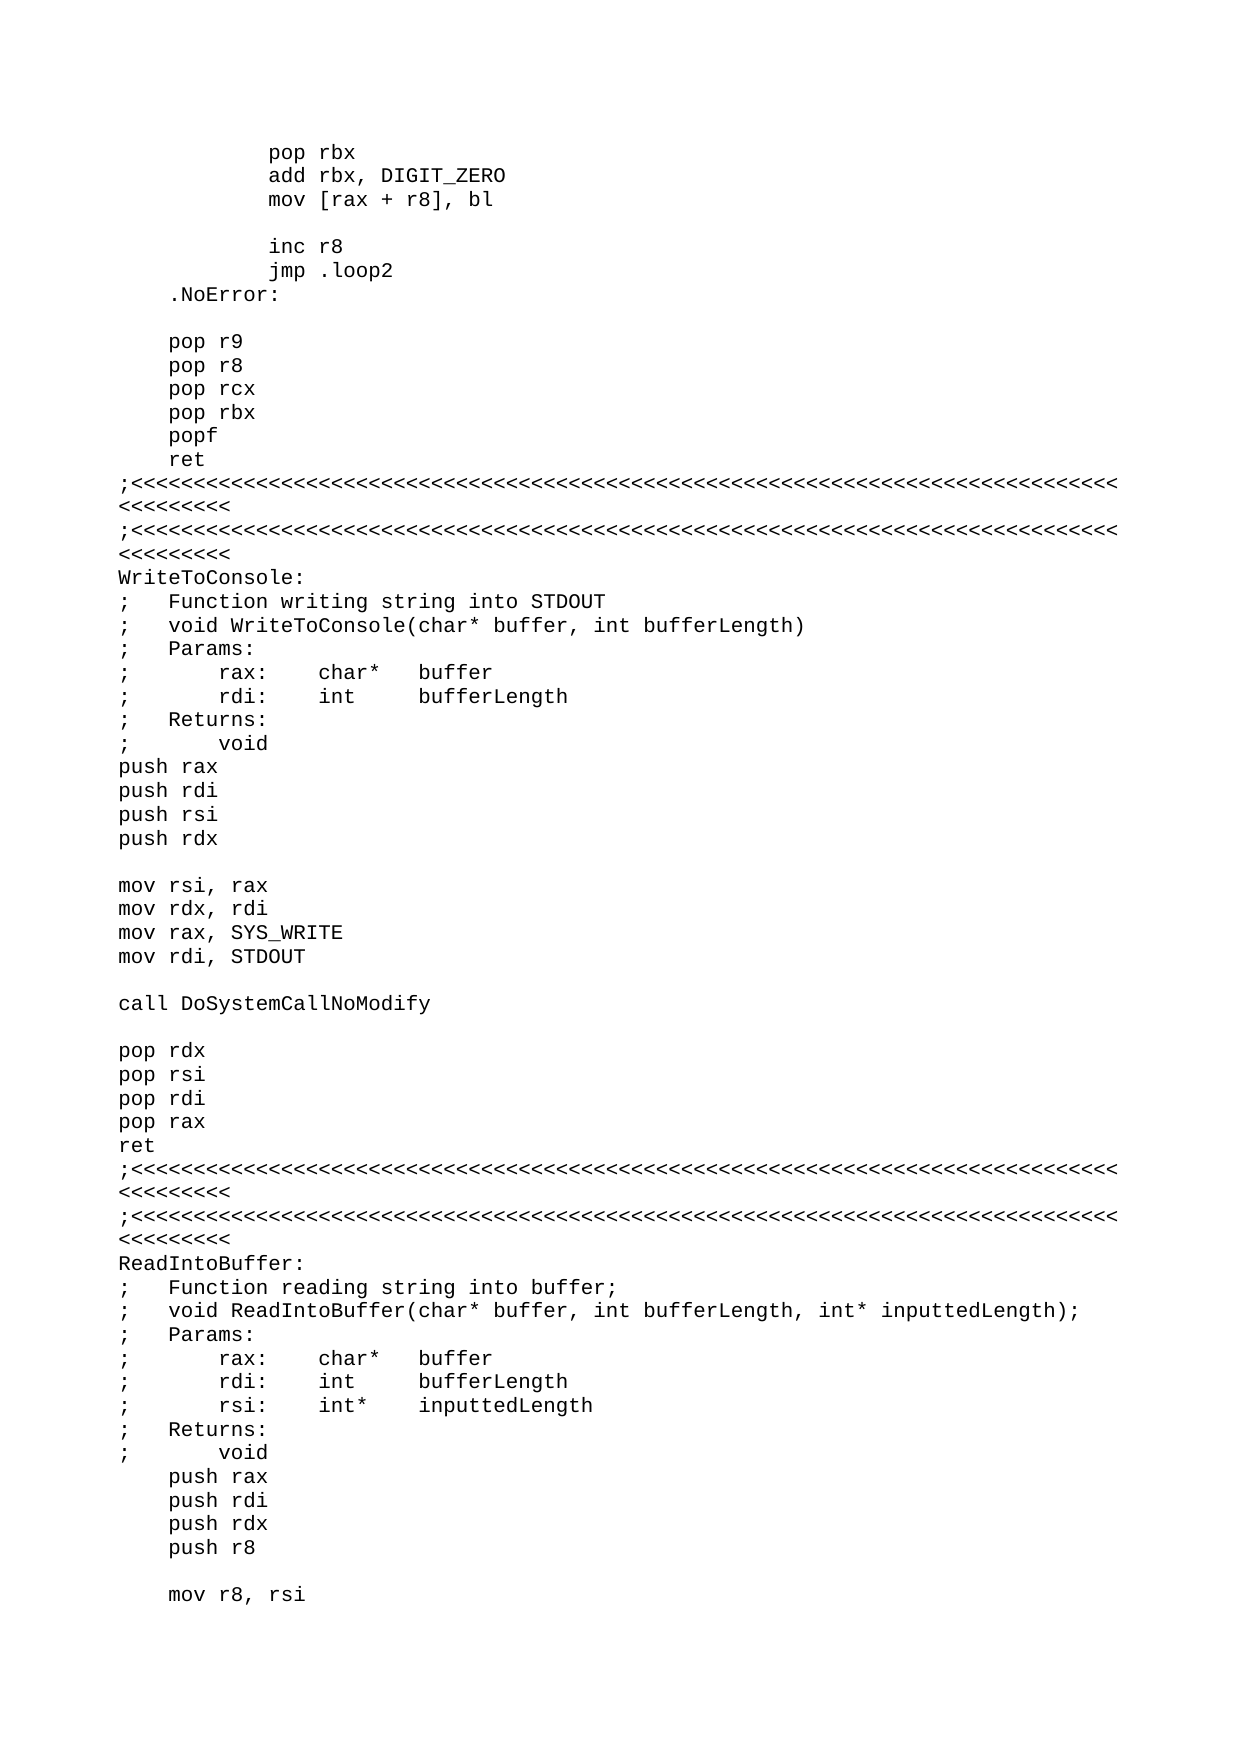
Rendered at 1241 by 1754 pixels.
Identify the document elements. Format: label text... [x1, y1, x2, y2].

text ; void [118, 733, 1122, 757]
text pop r9 [118, 331, 1122, 354]
text ;<<<<<<<<<<<<<<<<<<<<<<<<<<<<<<<<<<<<<<<<<<<<<<<<<<<<<<<<<<<<<<<<<<<<<<<<<<<<<<<<<<<<<<<< [118, 1206, 1122, 1253]
text ;<<<<<<<<<<<<<<<<<<<<<<<<<<<<<<<<<<<<<<<<<<<<<<<<<<<<<<<<<<<<<<<<<<<<<<<<<<<<<<<<<<<<<<<< [118, 520, 1122, 567]
text push rax [118, 757, 1122, 780]
text ; void [118, 1442, 1122, 1466]
text ; Function reading string into buffer; [118, 1277, 1122, 1300]
text inc r8 [118, 236, 1122, 260]
text push r8 [118, 1537, 1122, 1561]
text ; Returns: [118, 1419, 1122, 1442]
text mov rax, SYS_WRITE [118, 922, 1122, 946]
text ; rsi: int* inputtedLength [118, 1395, 1122, 1419]
text mov [rax + r8], bl [118, 189, 1122, 213]
text ; void ReadIntoBuffer(char* buffer, int bufferLength, int* inputtedLength); [118, 1300, 1122, 1324]
text pop r8 [118, 354, 1122, 378]
text push rax [118, 1466, 1122, 1489]
text pop rbx [118, 402, 1122, 426]
text push rsi [118, 804, 1122, 827]
text mov rdi, STDOUT [118, 946, 1122, 969]
text ret [118, 449, 1122, 473]
text pop rdi [118, 1088, 1122, 1111]
text ReadIntoBuffer: [118, 1253, 1122, 1277]
text jmp .loop2 [118, 260, 1122, 284]
text popf [118, 426, 1122, 449]
text mov r8, rsi [118, 1584, 1122, 1608]
text ret [118, 1135, 1122, 1158]
text ; Params: [118, 638, 1122, 662]
text push rdx [118, 827, 1122, 851]
text pop rax [118, 1111, 1122, 1135]
text ; Function writing string into STDOUT [118, 591, 1122, 615]
text pop rcx [118, 378, 1122, 402]
text ; rdi: int bufferLength [118, 686, 1122, 709]
text push rdx [118, 1513, 1122, 1537]
text ; Returns: [118, 709, 1122, 733]
text push rdi [118, 780, 1122, 804]
text ; void WriteToConsole(char* buffer, int bufferLength) [118, 615, 1122, 638]
text pop rbx [118, 142, 1122, 165]
text mov rsi, rax [118, 875, 1122, 898]
text .NoError: [118, 284, 1122, 307]
text ; Params: [118, 1324, 1122, 1348]
text ; rdi: int bufferLength [118, 1371, 1122, 1395]
text call DoSystemCallNoModify [118, 993, 1122, 1017]
text ;<<<<<<<<<<<<<<<<<<<<<<<<<<<<<<<<<<<<<<<<<<<<<<<<<<<<<<<<<<<<<<<<<<<<<<<<<<<<<<<<<<<<<<<< [118, 1158, 1122, 1206]
text pop rsi [118, 1064, 1122, 1088]
text WriteToConsole: [118, 567, 1122, 591]
text add rbx, DIGIT_ZERO [118, 165, 1122, 189]
text ;<<<<<<<<<<<<<<<<<<<<<<<<<<<<<<<<<<<<<<<<<<<<<<<<<<<<<<<<<<<<<<<<<<<<<<<<<<<<<<<<<<<<<<<< [118, 473, 1122, 520]
text mov rdx, rdi [118, 898, 1122, 922]
text push rdi [118, 1489, 1122, 1513]
text ; rax: char* buffer [118, 662, 1122, 686]
text ; rax: char* buffer [118, 1348, 1122, 1371]
text pop rdx [118, 1040, 1122, 1064]
